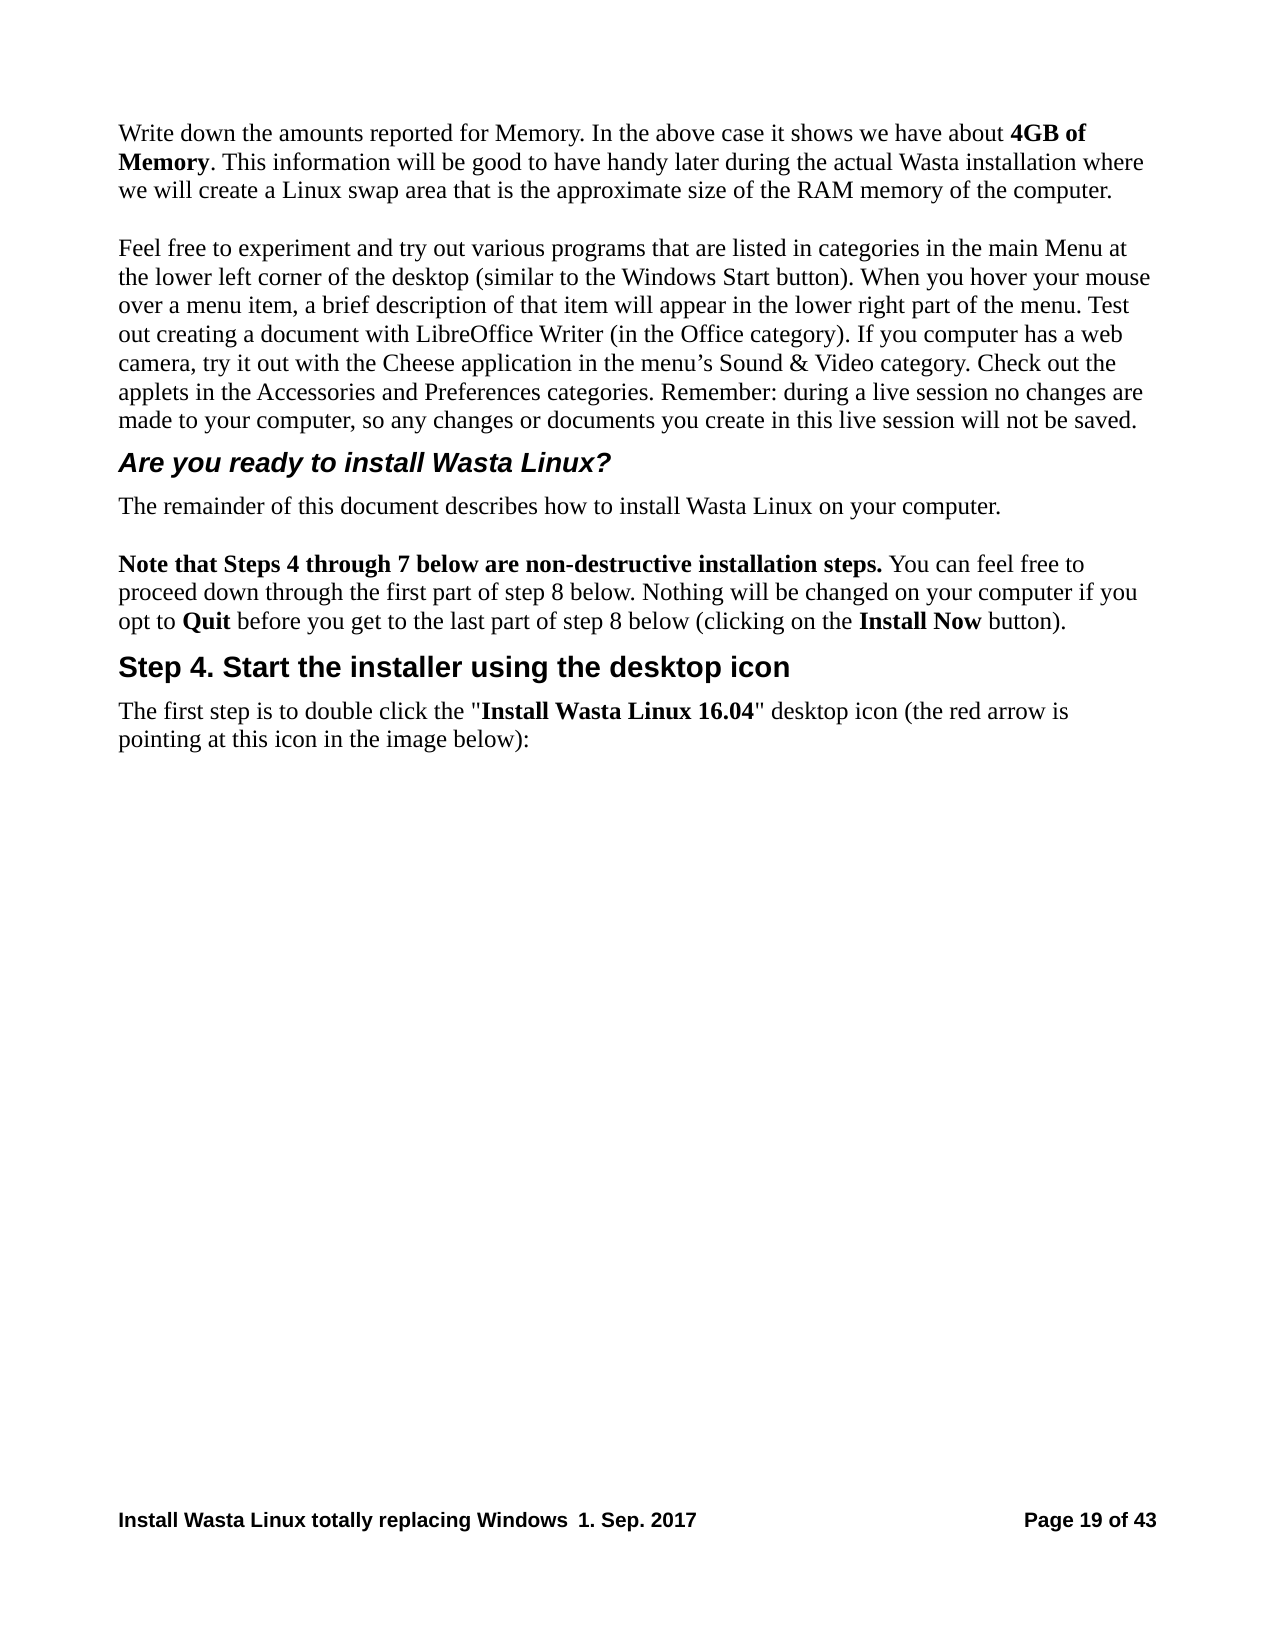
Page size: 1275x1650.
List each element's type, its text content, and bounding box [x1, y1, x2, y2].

text Write down the amounts reported for Memory. In the above case it shows we have about 4GB of Memory. This information will be good to have handy later during the actual Wasta installation where we will create a Linux swap area that is the approximate size of the RAM memory of the computer. [118, 118, 1157, 204]
text The remainder of this document describes how to install Wasta Linux on your computer. [118, 491, 1157, 520]
subtitle Are you ready to install Wasta Linux? [118, 447, 1157, 479]
text Feel free to experiment and try out various programs that are listed in categories in the main Menu at the lower left corner of the desktop (similar to the Windows Start button). When you hover your mouse over a menu item, a brief description of that item will appear in the lower right part of the menu. Test out creating a document with LibreOffice Writer (in the Office category). If you computer has a web camera, try it out with the Cheese application in the menu’s Sound & Video category. Check out the applets in the Accessories and Preferences categories. Remember: during a live session no changes are made to your computer, so any changes or documents you create in this live session will not be saved. [118, 233, 1157, 434]
text Note that Steps 4 through 7 below are non-destructive installation steps. You can feel free to proceed down through the first part of step 8 below. Nothing will be changed on your computer if you opt to Quit before you get to the last part of step 8 below (clicking on the Install Now button). [118, 549, 1157, 635]
text The first step is to double click the "Install Wasta Linux 16.04" desktop icon (the red arrow is pointing at this icon in the image below): [118, 696, 1157, 753]
subtitle Step 4. Start the installer using the desktop icon [118, 649, 1157, 683]
